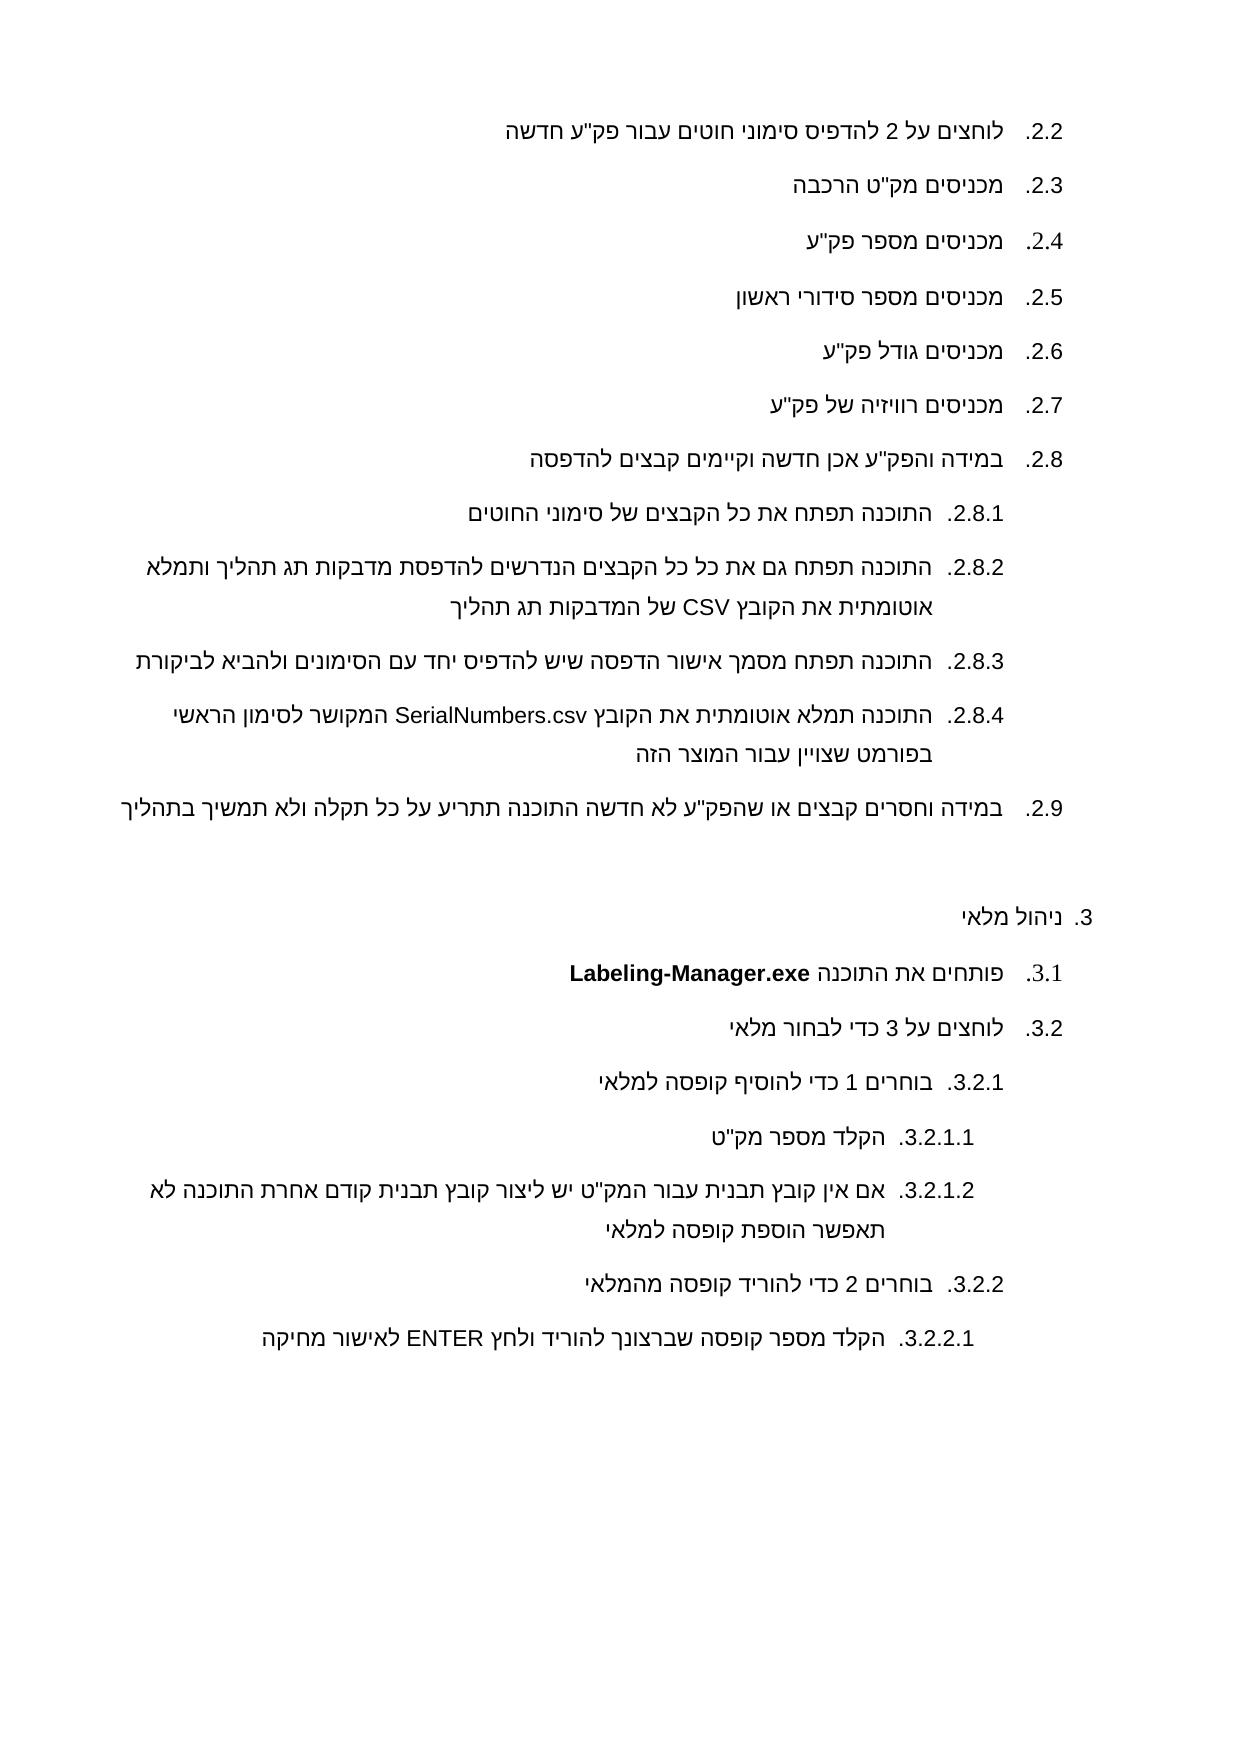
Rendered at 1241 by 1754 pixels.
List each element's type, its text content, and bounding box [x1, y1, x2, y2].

list במידה והפק"ע אכן חדשה וקיימים קבצים להדפסה [118, 446, 1063, 472]
list פותחים את התוכנה Labeling-Manager.exe [118, 958, 1063, 986]
list התוכנה תמלא אוטומתית את הקובץ SerialNumbers.csv המקושר לסימון הראשי בפורמט שצויין עבור המוצר הזה [118, 702, 1004, 768]
list אם אין קובץ תבנית עבור המק"ט יש ליצור קובץ תבנית קודם אחרת התוכנה לא תאפשר הוספת קופסה למלאי [118, 1177, 974, 1243]
list לוחצים על 2 להדפיס סימוני חוטים עבור פק"ע חדשה [118, 118, 1063, 144]
list בוחרים 1 כדי להוסיף קופסה למלאי [118, 1069, 1004, 1096]
list מכניסים מספר סידורי ראשון [118, 284, 1063, 310]
list התוכנה תפתח מסמך אישור הדפסה שיש להדפיס יחד עם הסימונים ולהביא לביקורת [118, 648, 1004, 674]
list במידה וחסרים קבצים או שהפק"ע לא חדשה התוכנה תתריע על כל תקלה ולא תמשיך בתהליך [118, 795, 1063, 822]
list בוחרים 2 כדי להוריד קופסה מהמלאי [118, 1271, 1004, 1297]
list ניהול מלאי [118, 903, 1093, 930]
list לוחצים על 3 כדי לבחור מלאי [118, 1015, 1063, 1042]
list הקלד מספר מק"ט [118, 1123, 974, 1150]
list התוכנה תפתח גם את כל כל הקבצים הנדרשים להדפסת מדבקות תג תהליך ותמלא אוטומתית את הקובץ CSV של המדבקות תג תהליך [118, 554, 1004, 620]
list התוכנה תפתח את כל הקבצים של סימוני החוטים [118, 500, 1004, 527]
list מכניסים רוויזיה של פק"ע [118, 392, 1063, 418]
list מכניסים מק"ט הרכבה [118, 172, 1063, 198]
list הקלד מספר קופסה שברצונך להוריד ולחץ ENTER לאישור מחיקה [118, 1325, 974, 1351]
list מכניסים גודל פק"ע [118, 338, 1063, 364]
list מכניסים מספר פק"ע [118, 226, 1063, 255]
